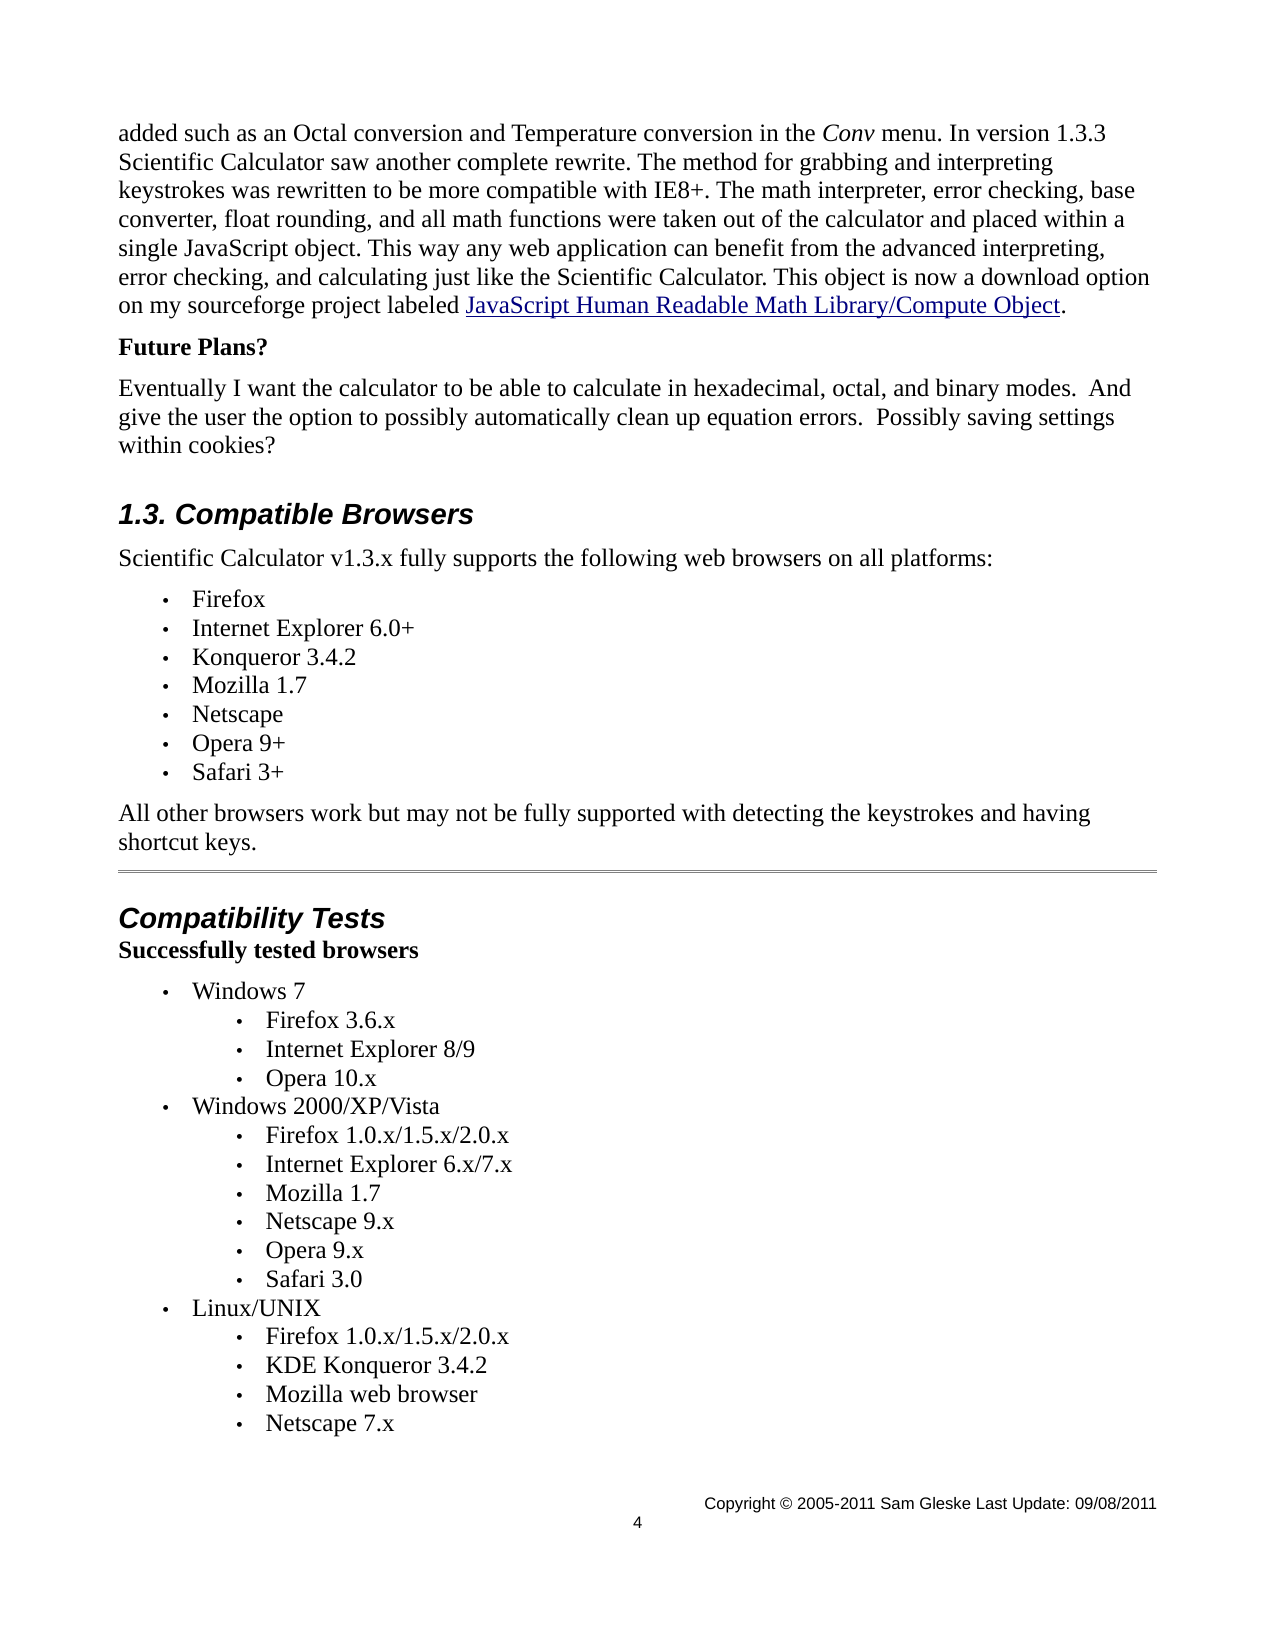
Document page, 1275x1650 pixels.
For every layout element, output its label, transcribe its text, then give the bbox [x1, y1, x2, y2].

list Konqueror 3.4.2 [162, 642, 1157, 670]
list Opera 9+ [162, 728, 1157, 757]
list Windows 2000/XP/Vista [162, 1091, 1157, 1120]
list Opera 10.x [236, 1063, 1157, 1091]
subtitle 1.3. Compatible Browsers [118, 497, 1157, 530]
list Netscape 9.x [236, 1206, 1157, 1235]
list Firefox 1.0.x/1.5.x/2.0.x [236, 1120, 1157, 1149]
list Safari 3.0 [236, 1264, 1157, 1293]
list Mozilla web browser [236, 1379, 1157, 1408]
list Firefox 1.0.x/1.5.x/2.0.x [236, 1321, 1157, 1350]
list Netscape [162, 699, 1157, 728]
list Firefox 3.6.x [236, 1005, 1157, 1034]
list Internet Explorer 6.0+ [162, 613, 1157, 642]
list Netscape 7.x [236, 1408, 1157, 1436]
list Firefox [162, 584, 1157, 613]
text All other browsers work but may not be fully supported with detecting the keystrokes and having shortcut keys. [118, 798, 1157, 855]
list Mozilla 1.7 [236, 1178, 1157, 1206]
text Future Plans? [118, 332, 1157, 361]
text Scientific Calculator v1.3.x fully supports the following web browsers on all platforms: [118, 543, 1157, 572]
list Mozilla 1.7 [162, 670, 1157, 699]
list Linux/UNIX [162, 1293, 1157, 1321]
text Eventually I want the calculator to be able to calculate in hexadecimal, octal, and binary modes. And give the user the option to possibly automatically clean up equation errors. Possibly saving settings within cookies? [118, 373, 1157, 459]
list Windows 7 [162, 976, 1157, 1005]
text Successfully tested browsers [118, 935, 1157, 964]
text Compatibility Tests [118, 902, 1157, 935]
list Safari 3+ [162, 757, 1157, 785]
list Opera 9.x [236, 1235, 1157, 1264]
text added such as an Octal conversion and Temperature conversion in the Conv menu. In version 1.3.3 Scientific Calculator saw another complete rewrite. The method for grabbing and interpreting keystrokes was rewritten to be more compatible with IE8+. The math interpreter, error checking, base converter, float rounding, and all math functions were taken out of the calculator and placed within a single JavaScript object. This way any web application can benefit from the advanced interpreting, error checking, and calculating just like the Scientific Calculator. This object is now a download option on my sourceforge project labeled JavaScript Human Readable Math Library/Compute Object. [118, 118, 1157, 319]
list KDE Konqueror 3.4.2 [236, 1350, 1157, 1379]
list Internet Explorer 8/9 [236, 1034, 1157, 1063]
list Internet Explorer 6.x/7.x [236, 1149, 1157, 1178]
